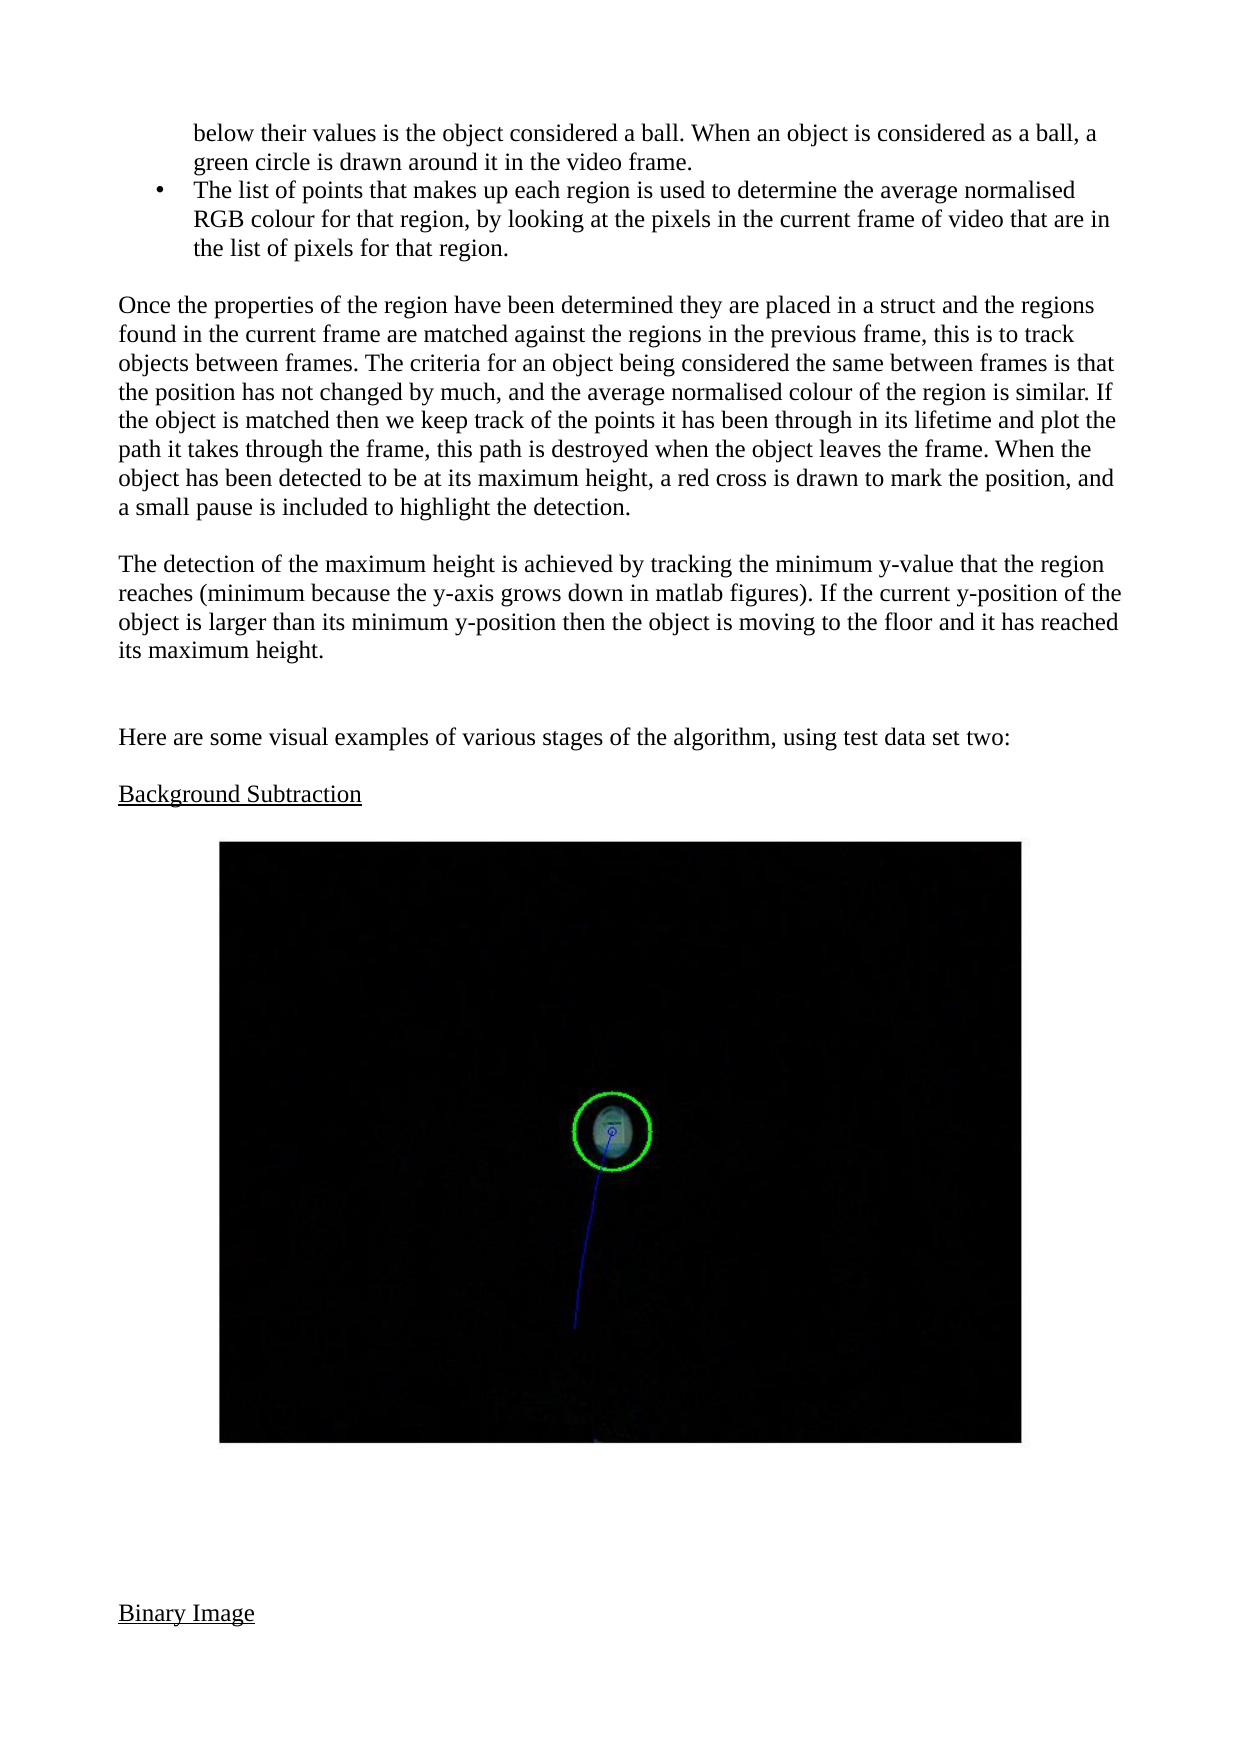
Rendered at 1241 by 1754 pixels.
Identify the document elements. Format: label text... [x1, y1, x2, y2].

picture [118, 808, 1123, 1512]
list The list of points that makes up each region is used to determine the average normalised RGB colour for that region, by looking at the pixels in the current frame of video that are in the list of pixels for that region. [156, 176, 1122, 262]
list below their values is the object considered a ball. When an object is considered as a ball, a green circle is drawn around it in the video frame. [156, 118, 1122, 176]
text The detection of the maximum height is achieved by tracking the minimum y-value that the region reaches (minimum because the y-axis grows down in matlab figures). If the current y-position of the object is larger than its minimum y-position then the object is moving to the floor and it has reached its maximum height. [118, 549, 1122, 664]
text Here are some visual examples of various stages of the algorithm, using test data set two: [118, 722, 1122, 751]
text Once the properties of the region have been determined they are placed in a struct and the regions found in the current frame are matched against the regions in the previous frame, this is to track objects between frames. The criteria for an object being considered the same between frames is that the position has not changed by much, and the average normalised colour of the region is similar. If the object is matched then we keep track of the points it has been through in its lifetime and plot the path it takes through the frame, this path is destroyed when the object leaves the frame. When the object has been detected to be at its maximum height, a red cross is drawn to mark the position, and a small pause is included to highlight the detection. [118, 291, 1122, 521]
text Binary Image [118, 1598, 1122, 1627]
text Background Subtraction [118, 779, 1122, 808]
